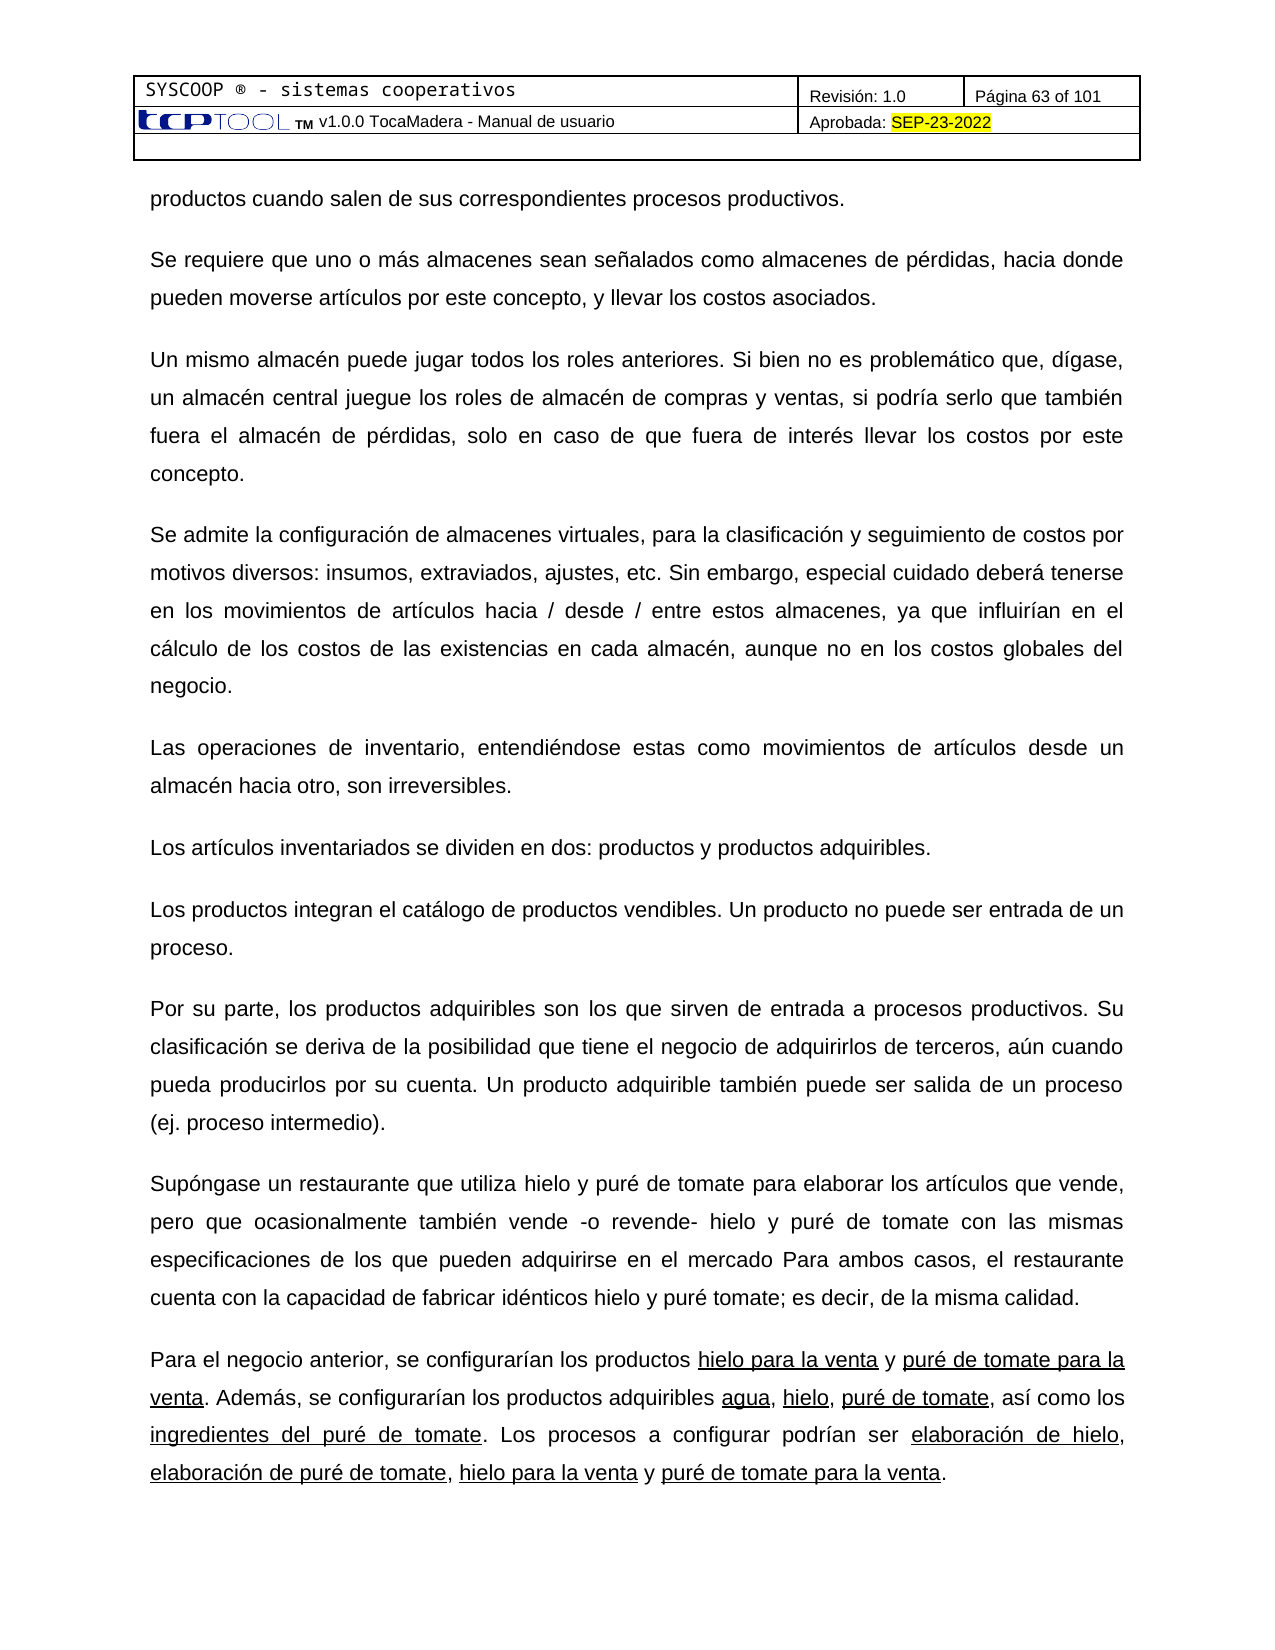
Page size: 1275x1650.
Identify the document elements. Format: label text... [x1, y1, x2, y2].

text productos cuando salen de sus correspondientes procesos productivos. [150, 186, 1125, 211]
text Se requiere que uno o más almacenes sean señalados como almacenes de pérdidas, hacia donde pueden moverse artículos por este concepto, y llevar los costos asociados. [150, 247, 1125, 310]
text Por su parte, los productos adquiribles son los que sirven de entrada a procesos productivos. Su clasificación se deriva de la posibilidad que tiene el negocio de adquirirlos de terceros, aún cuando pueda producirlos por su cuenta. Un producto adquirible también puede ser salida de un proceso (ej. proceso intermedio). [150, 996, 1125, 1135]
text Los productos integran el catálogo de productos vendibles. Un producto no puede ser entrada de un proceso. [150, 897, 1125, 959]
picture [138, 110, 290, 130]
text Para el negocio anterior, se configurarían los productos hielo para la venta y puré de tomate para la venta. Además, se configurarían los productos adquiribles agua, hielo, puré de tomate, así como los ingredientes del puré de tomate. Los procesos a configurar podrían ser elaboración de hielo, elaboración de puré de tomate, hielo para la venta y puré de tomate para la venta. [150, 1347, 1125, 1485]
text Supóngase un restaurante que utiliza hielo y puré de tomate para elaborar los artículos que vende, pero que ocasionalmente también vende -o revende- hielo y puré de tomate con las mismas especificaciones de los que pueden adquirirse en el mercado Para ambos casos, el restaurante cuenta con la capacidad de fabricar idénticos hielo y puré tomate; es decir, de la misma calidad. [150, 1171, 1125, 1310]
text Se admite la configuración de almacenes virtuales, para la clasificación y seguimiento de costos por motivos diversos: insumos, extraviados, ajustes, etc. Sin embargo, especial cuidado deberá tenerse en los movimientos de artículos hacia / desde / entre estos almacenes, ya que influirían en el cálculo de los costos de las existencias en cada almacén, aunque no en los costos globales del negocio. [150, 522, 1125, 699]
text Los artículos inventariados se dividen en dos: productos y productos adquiribles. [150, 835, 1125, 860]
text Un mismo almacén puede jugar todos los roles anteriores. Si bien no es problemático que, dígase, un almacén central juegue los roles de almacén de compras y ventas, si podría serlo que también fuera el almacén de pérdidas, solo en caso de que fuera de interés llevar los costos por este concepto. [150, 347, 1125, 486]
text Las operaciones de inventario, entendiéndose estas como movimientos de artículos desde un almacén hacia otro, son irreversibles. [150, 735, 1125, 798]
